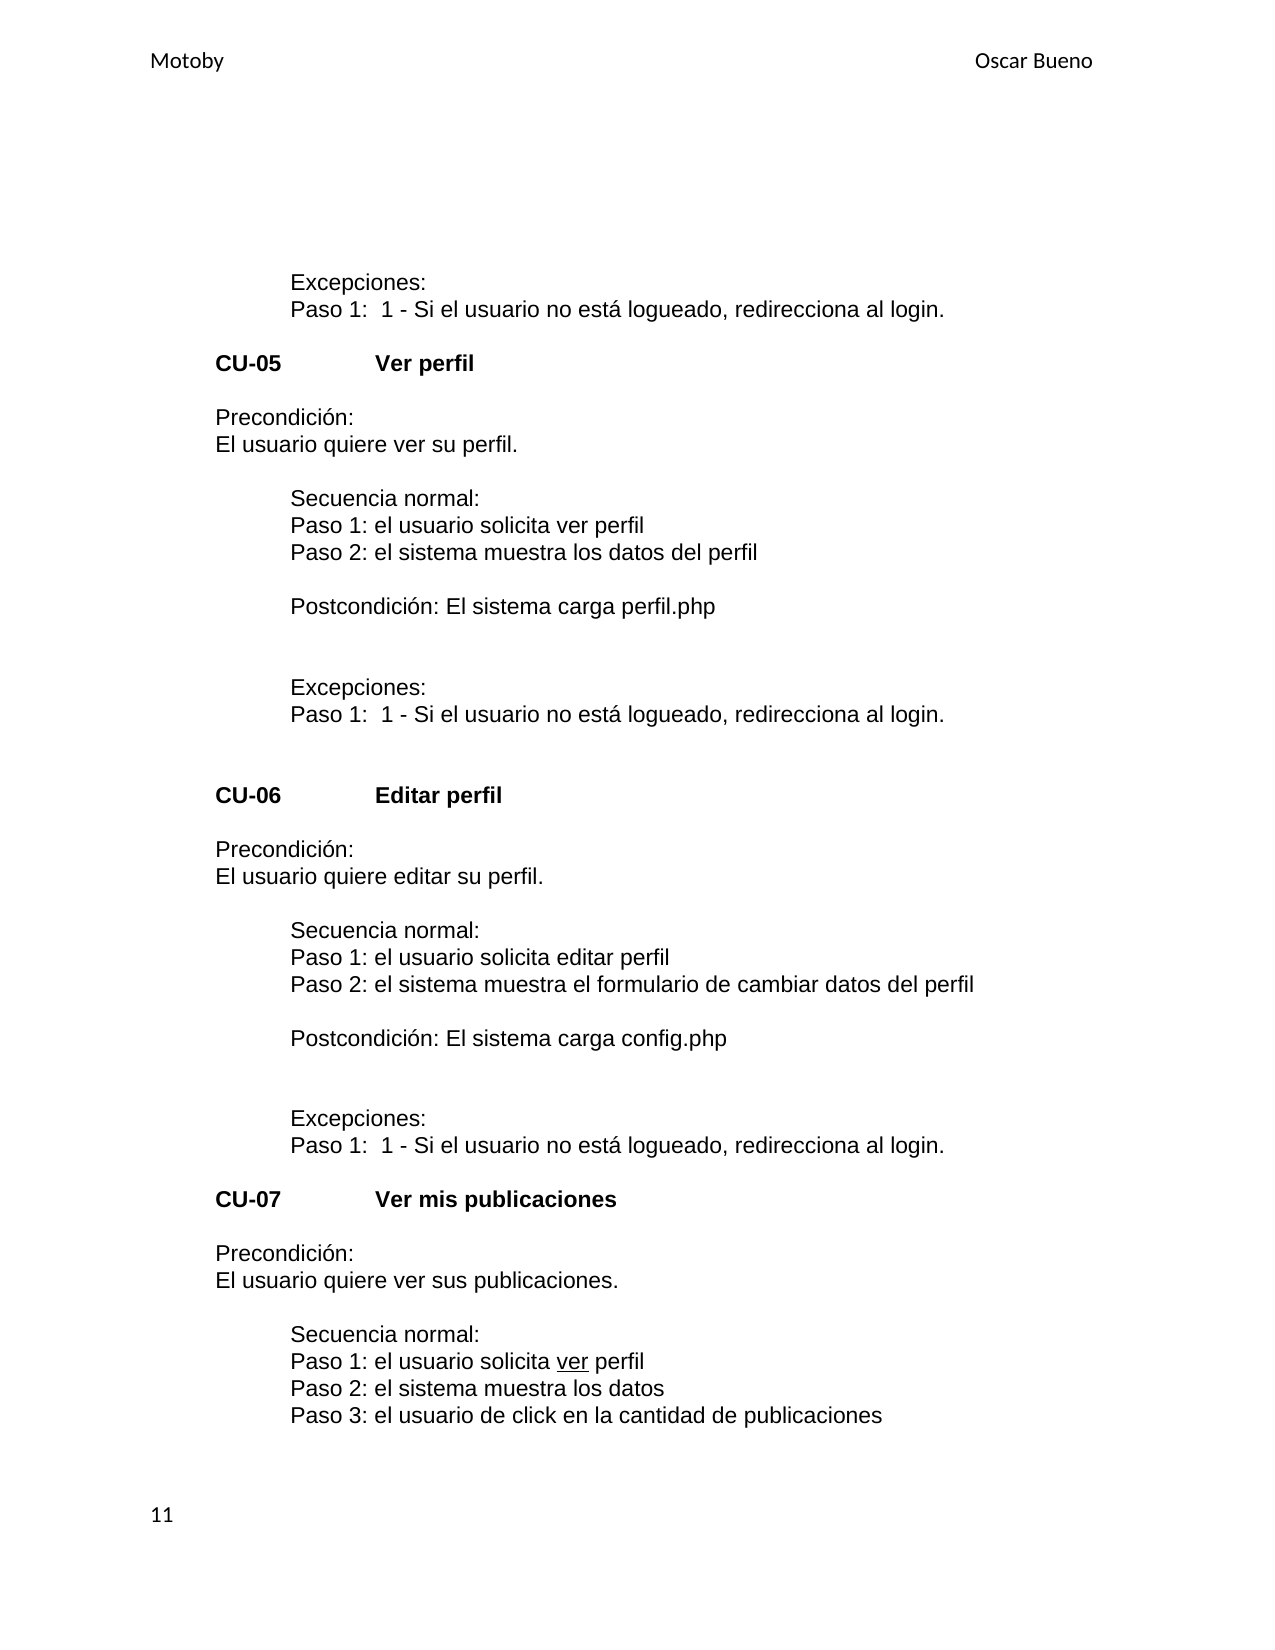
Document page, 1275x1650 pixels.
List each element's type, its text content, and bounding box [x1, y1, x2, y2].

text Paso 2: el sistema muestra el formulario de cambiar datos del perfil [151, 905, 1124, 959]
text Secuencia normal: [151, 851, 1124, 878]
text Excepciones: [151, 204, 1124, 231]
text Secuencia normal: [151, 1256, 1124, 1283]
text Precondición: [151, 771, 1124, 797]
text Secuencia normal: [151, 420, 1124, 447]
text Excepciones: [151, 1040, 1124, 1067]
text Paso 3: el usuario de click en la cantidad de publicaciones [151, 1337, 1124, 1493]
text Precondición: [151, 1175, 1124, 1202]
text El usuario quiere editar su perfil. [151, 797, 1124, 851]
text Postcondición: El sistema carga config.php [151, 959, 1124, 1040]
text Paso 1: el usuario solicita ver perfil [151, 447, 1124, 474]
text CU-06 Editar perfil [151, 717, 1124, 771]
text Paso 1: 1 - Si el usuario no está logueado, redirecciona al login. [151, 636, 1124, 717]
text CU-07 Ver mis publicaciones [151, 1121, 1124, 1175]
text Paso 2: el sistema muestra los datos [151, 1310, 1124, 1337]
text Precondición: [151, 339, 1124, 366]
text Paso 1: 1 - Si el usuario no está logueado, redirecciona al login. [151, 1067, 1124, 1121]
text Paso 2: el sistema muestra los datos del perfil [151, 474, 1124, 528]
text Paso 1: el usuario solicita ver perfil [151, 1283, 1124, 1310]
text CU-05 Ver perfil [151, 285, 1124, 339]
text Paso 1: el usuario solicita editar perfil [151, 878, 1124, 905]
text El usuario quiere ver su perfil. [151, 366, 1124, 420]
text Postcondición: El sistema carga perfil.php [151, 528, 1124, 609]
text El usuario quiere ver sus publicaciones. [151, 1202, 1124, 1256]
text Excepciones: [151, 609, 1124, 636]
text Paso 1: 1 - Si el usuario no está logueado, redirecciona al login. [151, 231, 1124, 285]
